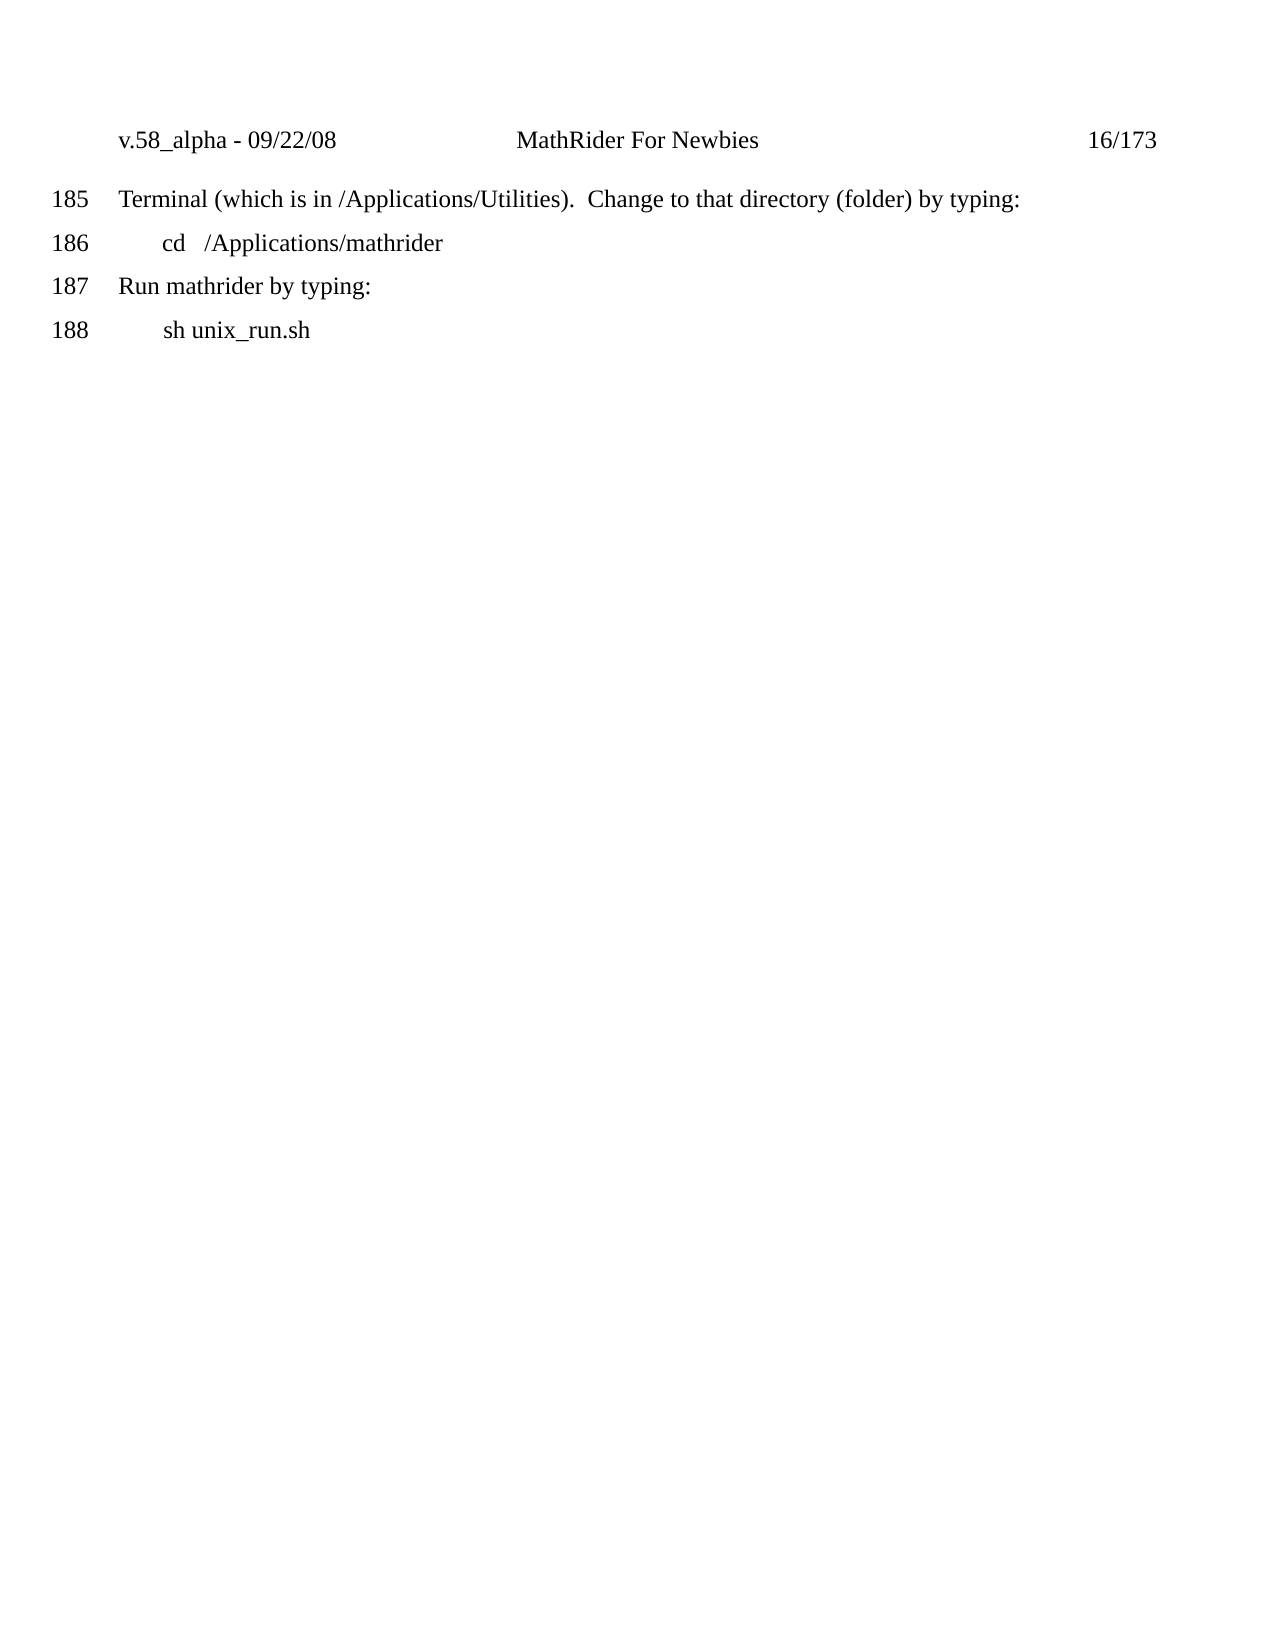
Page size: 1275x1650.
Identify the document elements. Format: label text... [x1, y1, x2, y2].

text cd /Applications/mathrider [162, 228, 1157, 256]
text sh unix_run.sh [163, 315, 1157, 344]
text Terminal (which is in /Applications/Utilities). Change to that directory (folder) by typing: [118, 184, 1157, 213]
text Run mathrider by typing: [118, 271, 1157, 300]
